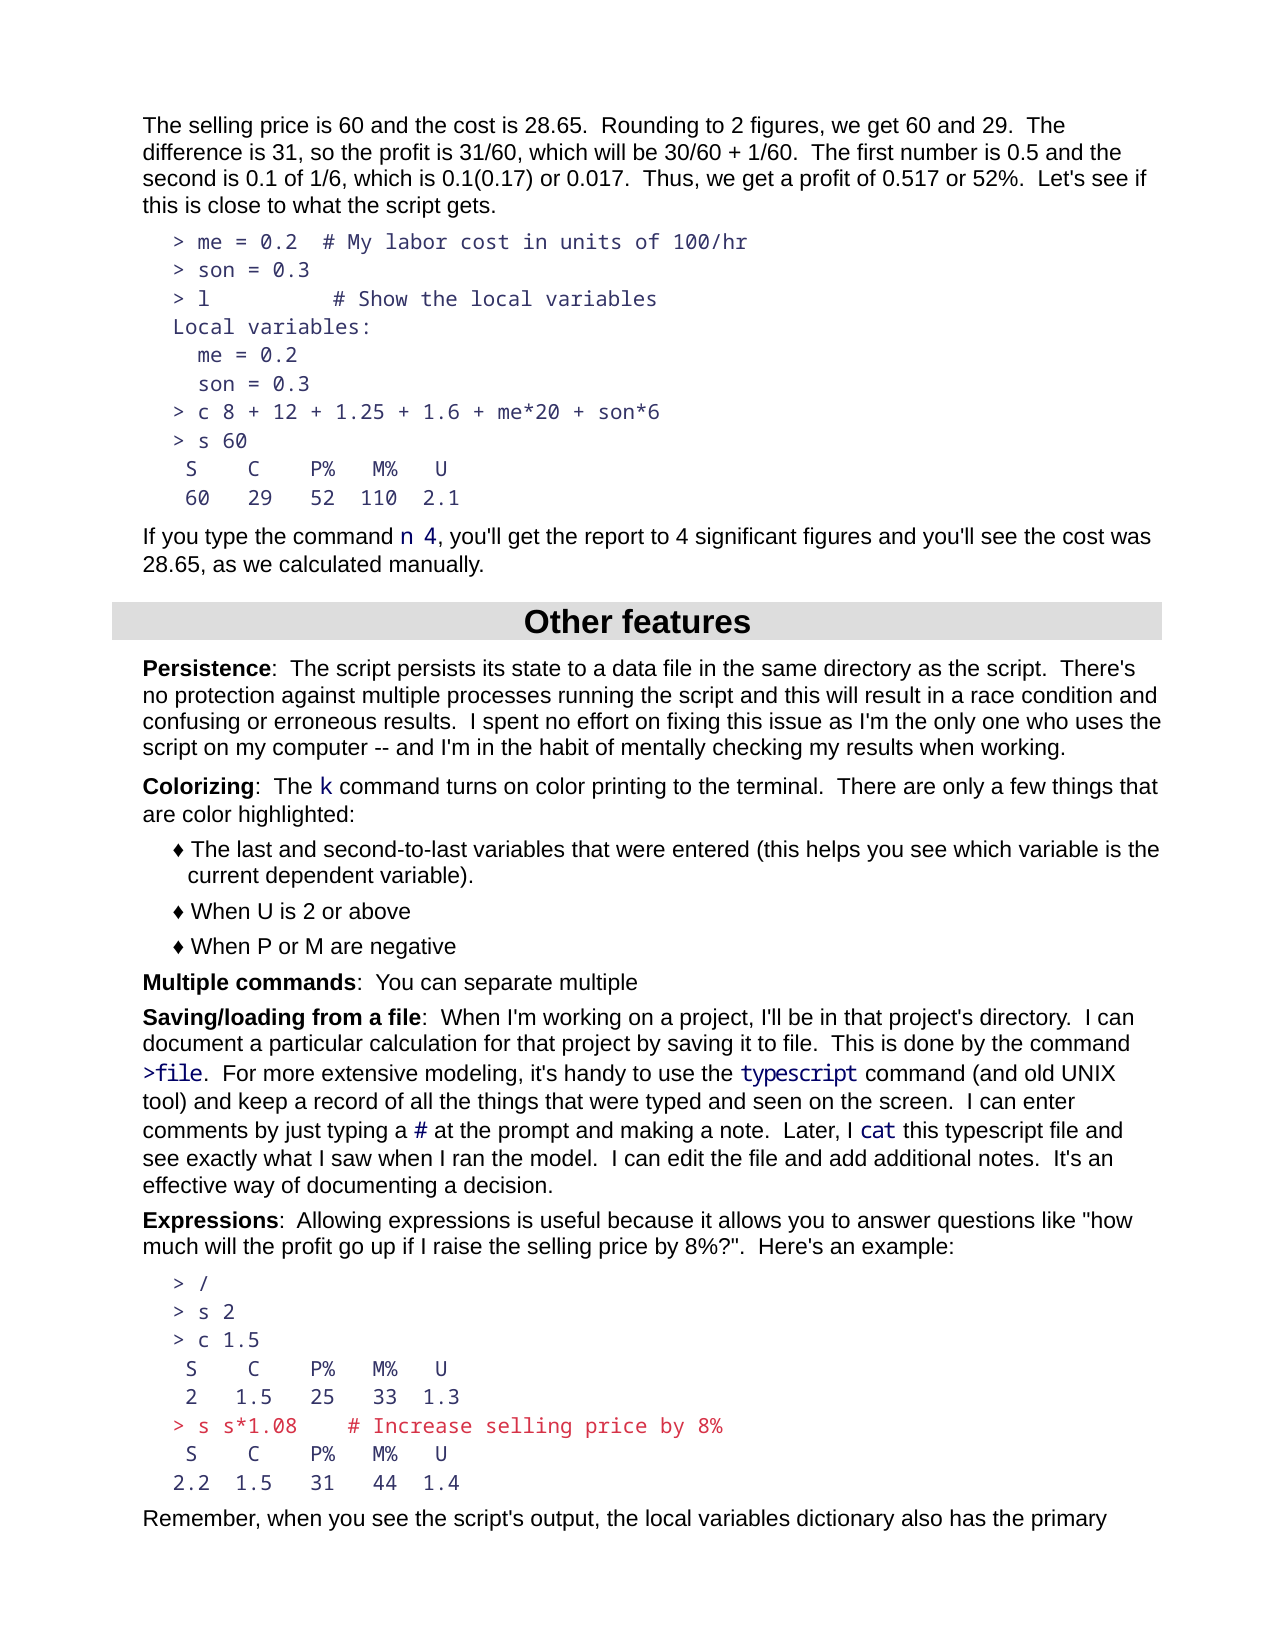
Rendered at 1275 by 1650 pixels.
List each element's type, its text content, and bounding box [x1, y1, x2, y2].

text son = 0.3 [172, 369, 1162, 397]
text Local variables: [172, 312, 1162, 341]
text If you type the command n 4, you'll get the report to 4 significant figures and you'll see the cost was 28.65, as we calculated manually. [142, 520, 1162, 578]
list The last and second-to-last variables that were entered (this helps you see which variable is the current dependent variable). [172, 836, 1162, 889]
subtitle Other features [112, 602, 1162, 640]
text Persistence: The script persists its state to a data file in the same directory as the script. There's no protection against multiple processes running the script and this will result in a race condition and confusing or erroneous results. I spent no effort on fixing this issue as I'm the only one who uses the script on my computer -- and I'm in the habit of mentally checking my results when working. [142, 655, 1162, 761]
text > s 60 [172, 426, 1162, 454]
text > me = 0.2 # My labor cost in units of 100/hr [172, 227, 1162, 255]
list When P or M are negative [172, 933, 1162, 959]
text > s 2 [172, 1297, 1162, 1326]
text Expressions: Allowing expressions is useful because it allows you to answer questions like "how much will the profit go up if I raise the selling price by 8%?". Here's an example: [142, 1207, 1162, 1260]
text 60 29 52 110 2.1 [172, 483, 1162, 511]
text 2 1.5 25 33 1.3 [172, 1382, 1162, 1411]
text Multiple commands: You can separate multiple [142, 968, 1162, 995]
list When U is 2 or above [172, 898, 1162, 924]
text Colorizing: The k command turns on color printing to the terminal. There are only a few things that are color highlighted: [142, 769, 1162, 827]
text Saving/loading from a file: When I'm working on a project, I'll be in that project's directory. I can document a particular calculation for that project by saving it to file. This is done by the command >file. For more extensive modeling, it's handy to use the typescript command (and old UNIX tool) and keep a record of all the things that were typed and seen on the screen. I can enter comments by just typing a # at the prompt and making a note. Later, I cat this typescript file and see exactly what I saw when I ran the model. I can edit the file and add additional notes. It's an effective way of documenting a decision. [142, 1004, 1162, 1198]
text > son = 0.3 [172, 255, 1162, 284]
text > c 1.5 [172, 1326, 1162, 1354]
text 2.2 1.5 31 44 1.4 [172, 1468, 1162, 1496]
text > c 8 + 12 + 1.25 + 1.6 + me*20 + son*6 [172, 397, 1162, 426]
text S C P% M% U [172, 1439, 1162, 1468]
text S C P% M% U [172, 454, 1162, 483]
text > s s*1.08 # Increase selling price by 8% [172, 1411, 1162, 1439]
text Remember, when you see the script's output, the local variables dictionary also has the primary [142, 1505, 1162, 1531]
text > l # Show the local variables [172, 284, 1162, 312]
text me = 0.2 [172, 341, 1162, 369]
text > / [172, 1269, 1162, 1297]
text The selling price is 60 and the cost is 28.65. Rounding to 2 figures, we get 60 and 29. The difference is 31, so the profit is 31/60, which will be 30/60 + 1/60. The first number is 0.5 and the second is 0.1 of 1/6, which is 0.1(0.17) or 0.017. Thus, we get a profit of 0.517 or 52%. Let's see if this is close to what the script gets. [142, 112, 1162, 218]
text S C P% M% U [172, 1354, 1162, 1382]
